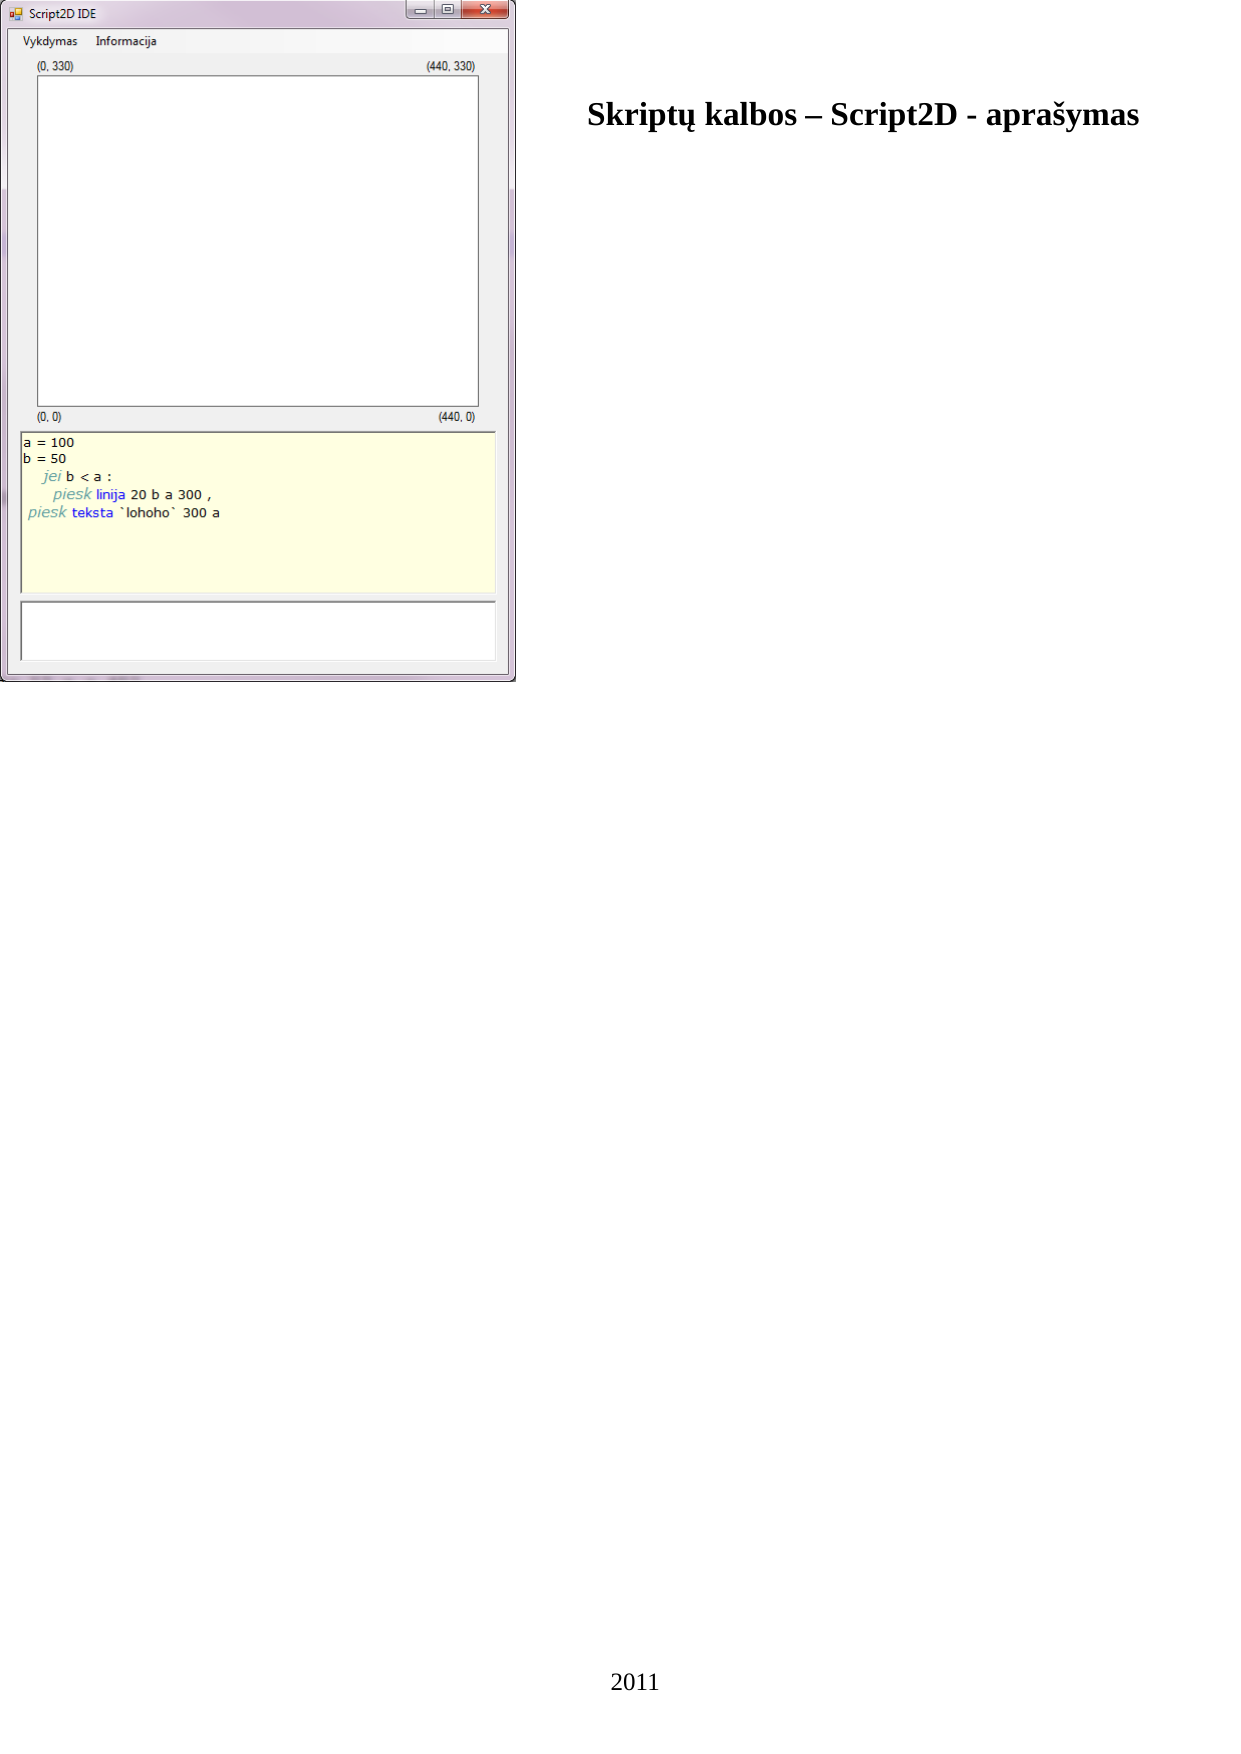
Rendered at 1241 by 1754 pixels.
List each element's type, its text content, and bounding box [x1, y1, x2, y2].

picture [0, 0, 516, 682]
text 2011 [118, 1667, 1152, 1695]
text Skriptų kalbos – Script2D - aprašymas [516, 94, 1152, 132]
